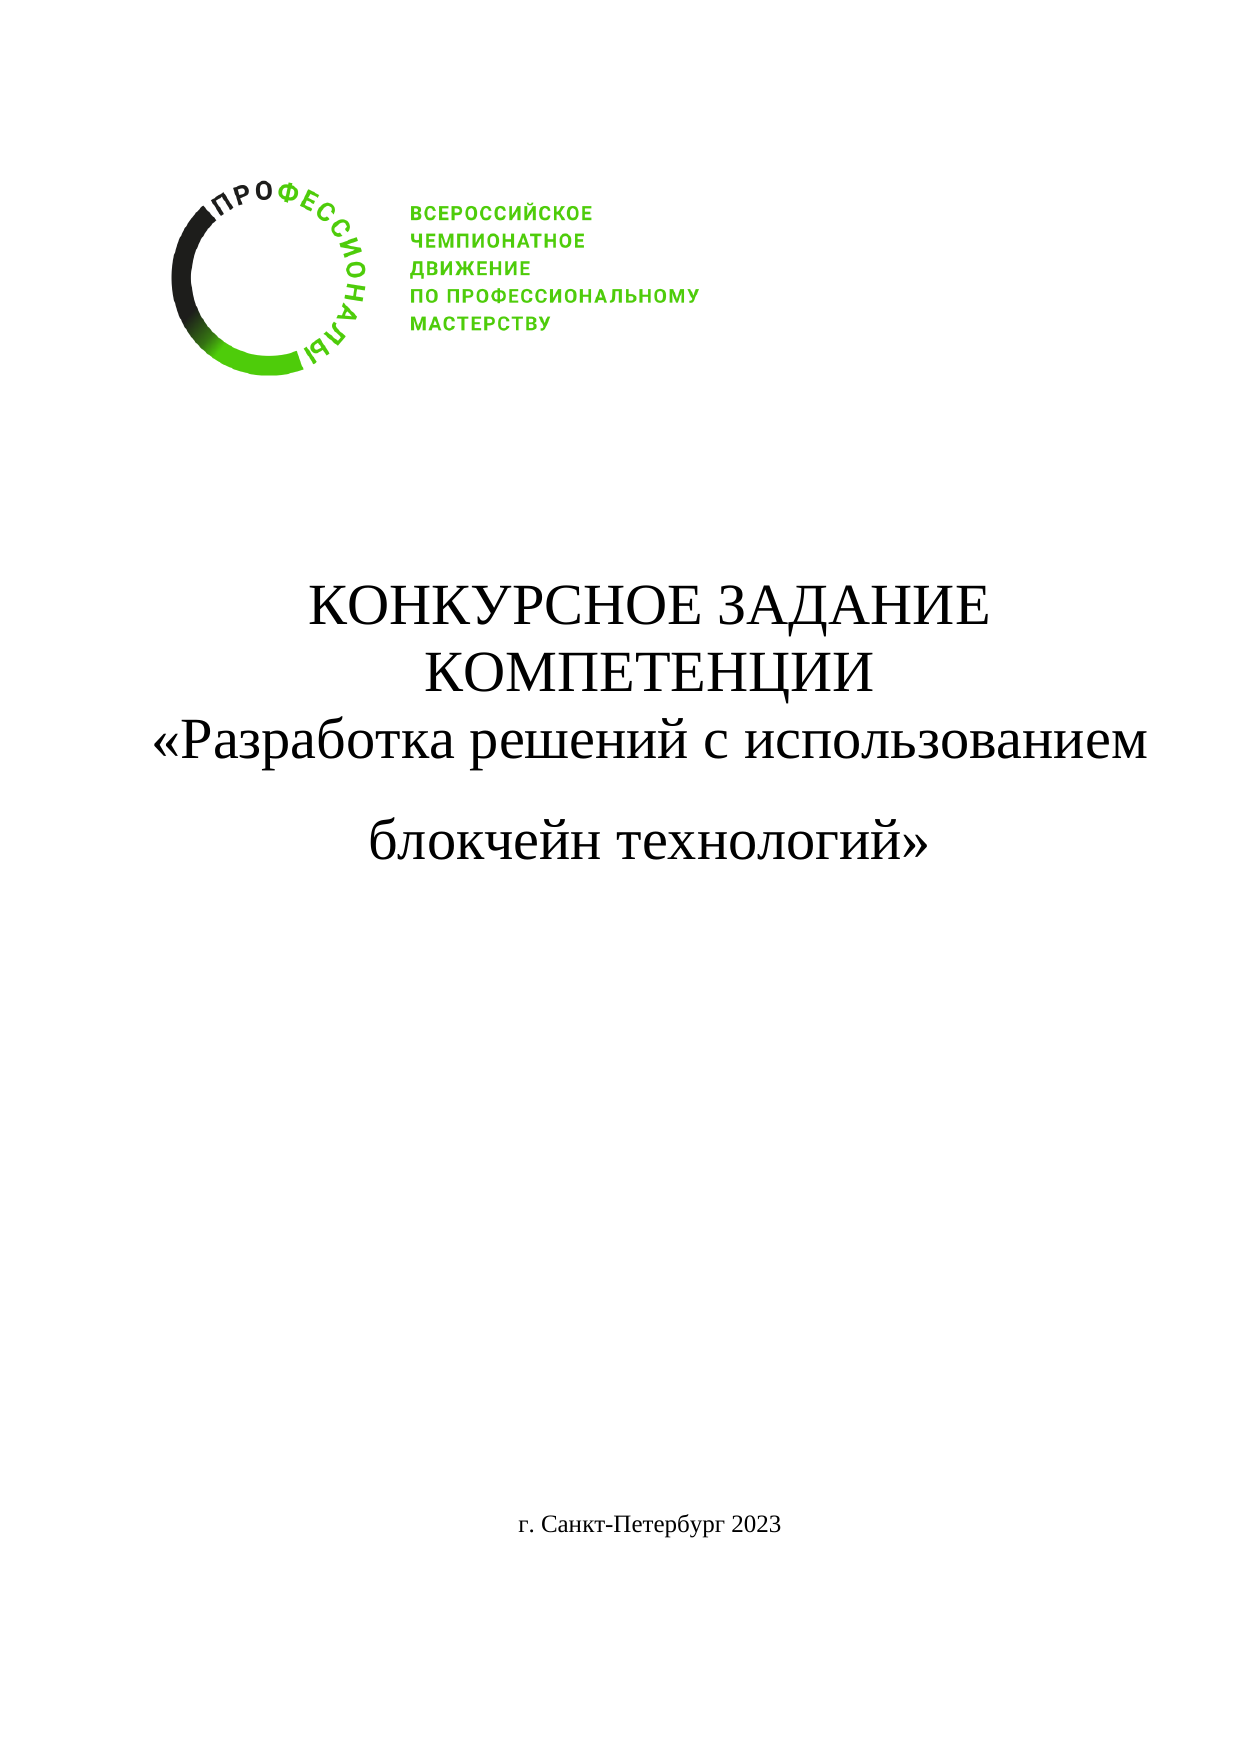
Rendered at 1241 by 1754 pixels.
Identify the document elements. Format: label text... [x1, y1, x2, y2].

text г. Санкт-Петербург 2023 [148, 1509, 1152, 1538]
picture [158, 172, 708, 384]
text «Разработка решений с использованием блокчейн технологий» [148, 704, 1152, 872]
text КОНКУРСНОЕ ЗАДАНИЕ КОМПЕТЕНЦИИ [148, 570, 1152, 704]
table_header [738, 172, 1226, 398]
table_header [148, 172, 738, 398]
